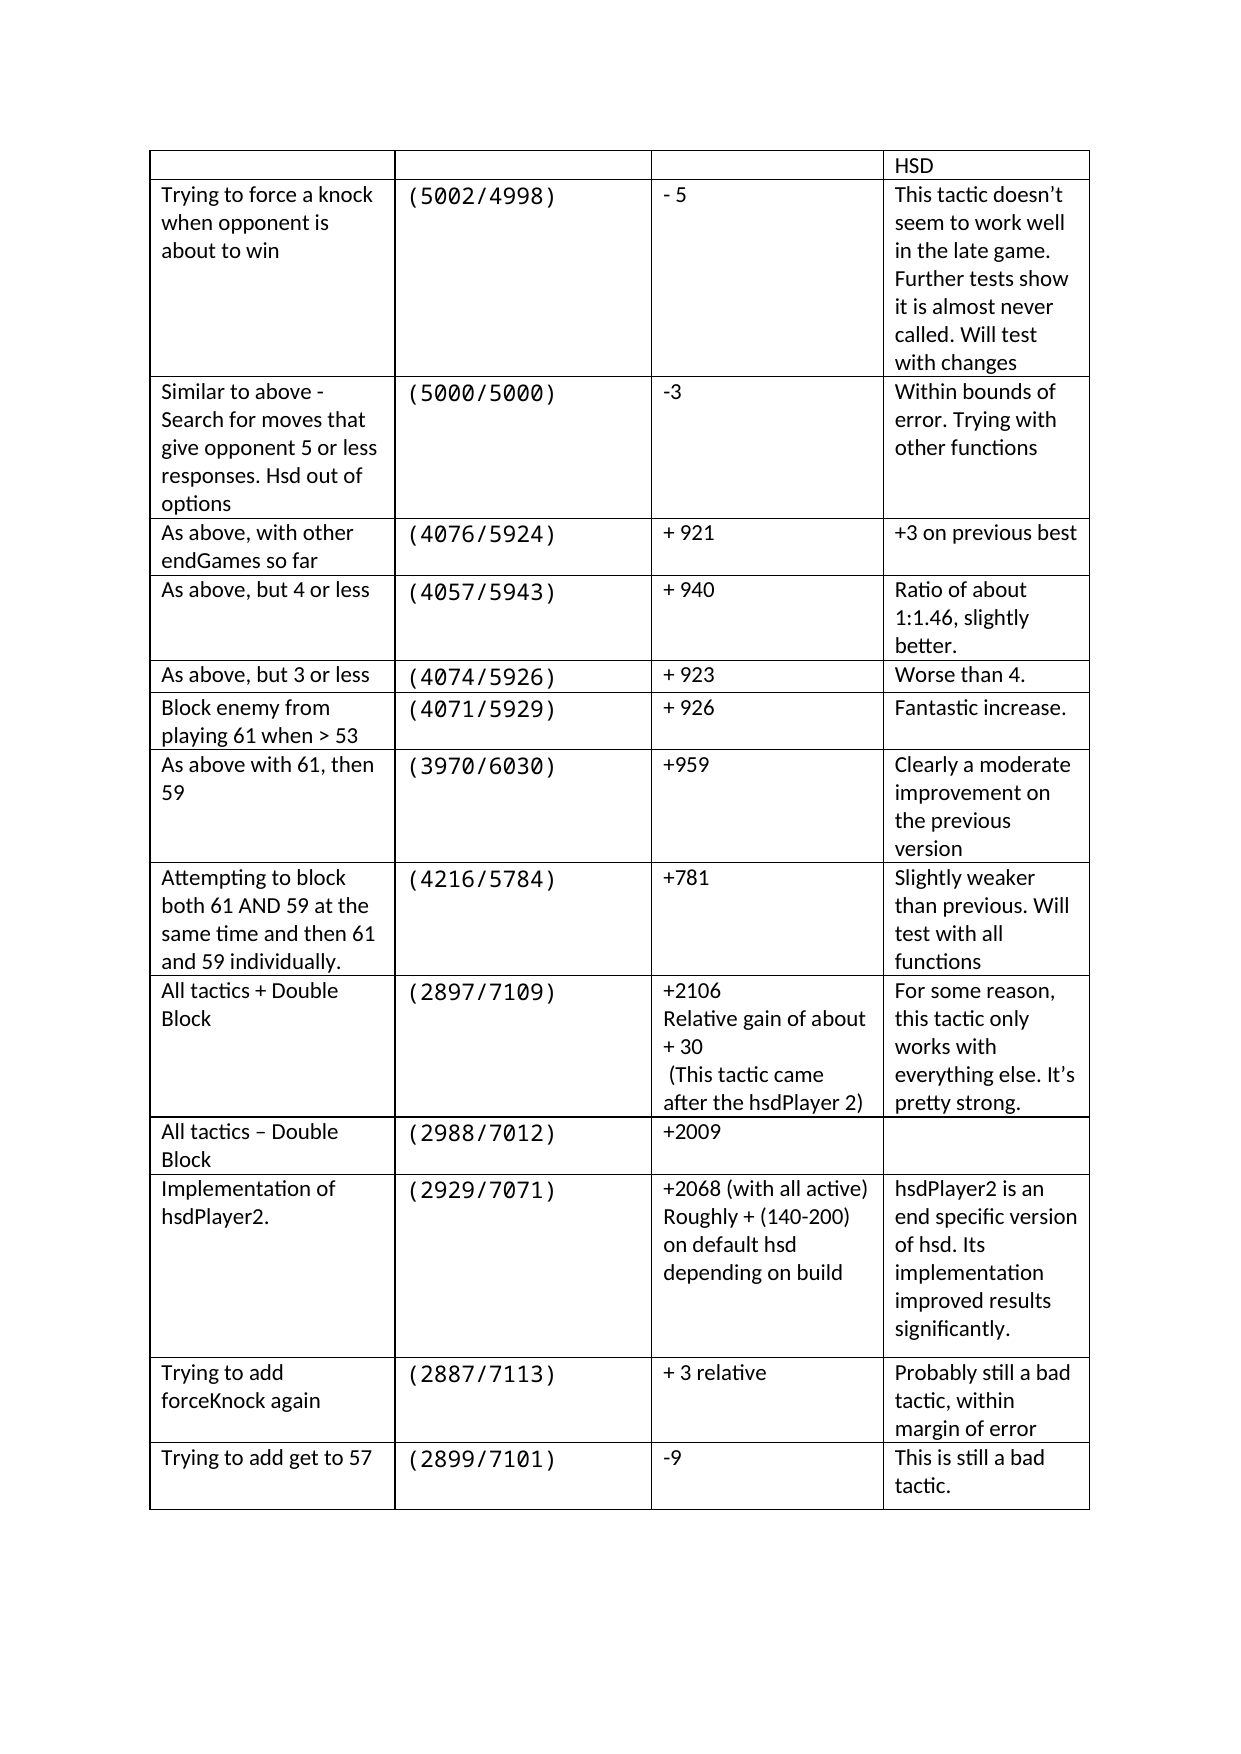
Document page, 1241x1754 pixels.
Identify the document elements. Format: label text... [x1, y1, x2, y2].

table_cell Trying to force a knock when opponent is about to win [151, 180, 394, 376]
table_cell (4057/5943) [396, 576, 651, 659]
table_cell (2988/7012) [396, 1118, 651, 1173]
table_cell Similar to above - Search for moves that give opponent 5 or less responses. Hsd out of options [151, 377, 394, 517]
table_cell +2106 Relative gain of about + 30 (This tactic came after the hsdPlayer 2) [652, 976, 883, 1116]
table_cell Probably still a bad tactic, within margin of error [884, 1358, 1089, 1442]
table_cell + 3 relative [652, 1358, 883, 1442]
table_cell (4216/5784) [396, 863, 651, 975]
table_cell -9 [652, 1443, 883, 1509]
table_cell Implementation of hsdPlayer2. [151, 1175, 394, 1357]
table_cell (5002/4998) [396, 180, 651, 376]
table_cell - 5 [652, 180, 883, 376]
table_cell hsdPlayer2 is an end specific version of hsd. Its implementation improved results significantly. [884, 1175, 1089, 1357]
table_cell All tactics + Double Block [151, 976, 394, 1116]
table_cell [151, 151, 394, 179]
table_cell Clearly a moderate improvement on the previous version [884, 750, 1089, 862]
table_cell -3 [652, 377, 883, 517]
table_cell HSD [884, 151, 1089, 179]
table_cell + 923 [652, 661, 883, 692]
table_cell This is still a bad tactic. [884, 1443, 1089, 1509]
table_cell Block enemy from playing 61 when > 53 [151, 693, 394, 749]
table_cell (3970/6030) [396, 750, 651, 862]
table_cell All tactics – Double Block [151, 1118, 394, 1173]
table_cell + 926 [652, 693, 883, 749]
table_cell As above, with other endGames so far [151, 519, 394, 574]
table_cell (5000/5000) [396, 377, 651, 517]
table_cell (4071/5929) [396, 693, 651, 749]
table_cell + 940 [652, 576, 883, 659]
table_cell Trying to add forceKnock again [151, 1358, 394, 1442]
table_cell (4076/5924) [396, 519, 651, 574]
table_cell Attempting to block both 61 AND 59 at the same time and then 61 and 59 individually. [151, 863, 394, 975]
table_cell [884, 1118, 1089, 1173]
table_cell (2899/7101) [396, 1443, 651, 1509]
table_cell Worse than 4. [884, 661, 1089, 692]
table_cell As above, but 3 or less [151, 661, 394, 692]
table_cell [396, 151, 651, 179]
table_cell (2929/7071) [396, 1175, 651, 1357]
table_cell Within bounds of error. Trying with other functions [884, 377, 1089, 517]
table_cell Slightly weaker than previous. Will test with all functions [884, 863, 1089, 975]
table_cell [652, 151, 883, 179]
table_cell Fantastic increase. [884, 693, 1089, 749]
table_cell (4074/5926) [396, 661, 651, 692]
table_cell Ratio of about 1:1.46, slightly better. [884, 576, 1089, 659]
table_cell +2068 (with all active) Roughly + (140-200) on default hsd depending on build [652, 1175, 883, 1357]
table_cell (2897/7109) [396, 976, 651, 1116]
table_cell +959 [652, 750, 883, 862]
table_cell For some reason, this tactic only works with everything else. It’s pretty strong. [884, 976, 1089, 1116]
table_cell +781 [652, 863, 883, 975]
table_cell Trying to add get to 57 [151, 1443, 394, 1509]
table_cell + 921 [652, 519, 883, 574]
table_cell (2887/7113) [396, 1358, 651, 1442]
table_cell This tactic doesn’t seem to work well in the late game. Further tests show it is almost never called. Will test with changes [884, 180, 1089, 376]
table_cell As above with 61, then 59 [151, 750, 394, 862]
table_cell +2009 [652, 1118, 883, 1173]
table_cell +3 on previous best [884, 519, 1089, 574]
table_cell As above, but 4 or less [151, 576, 394, 659]
